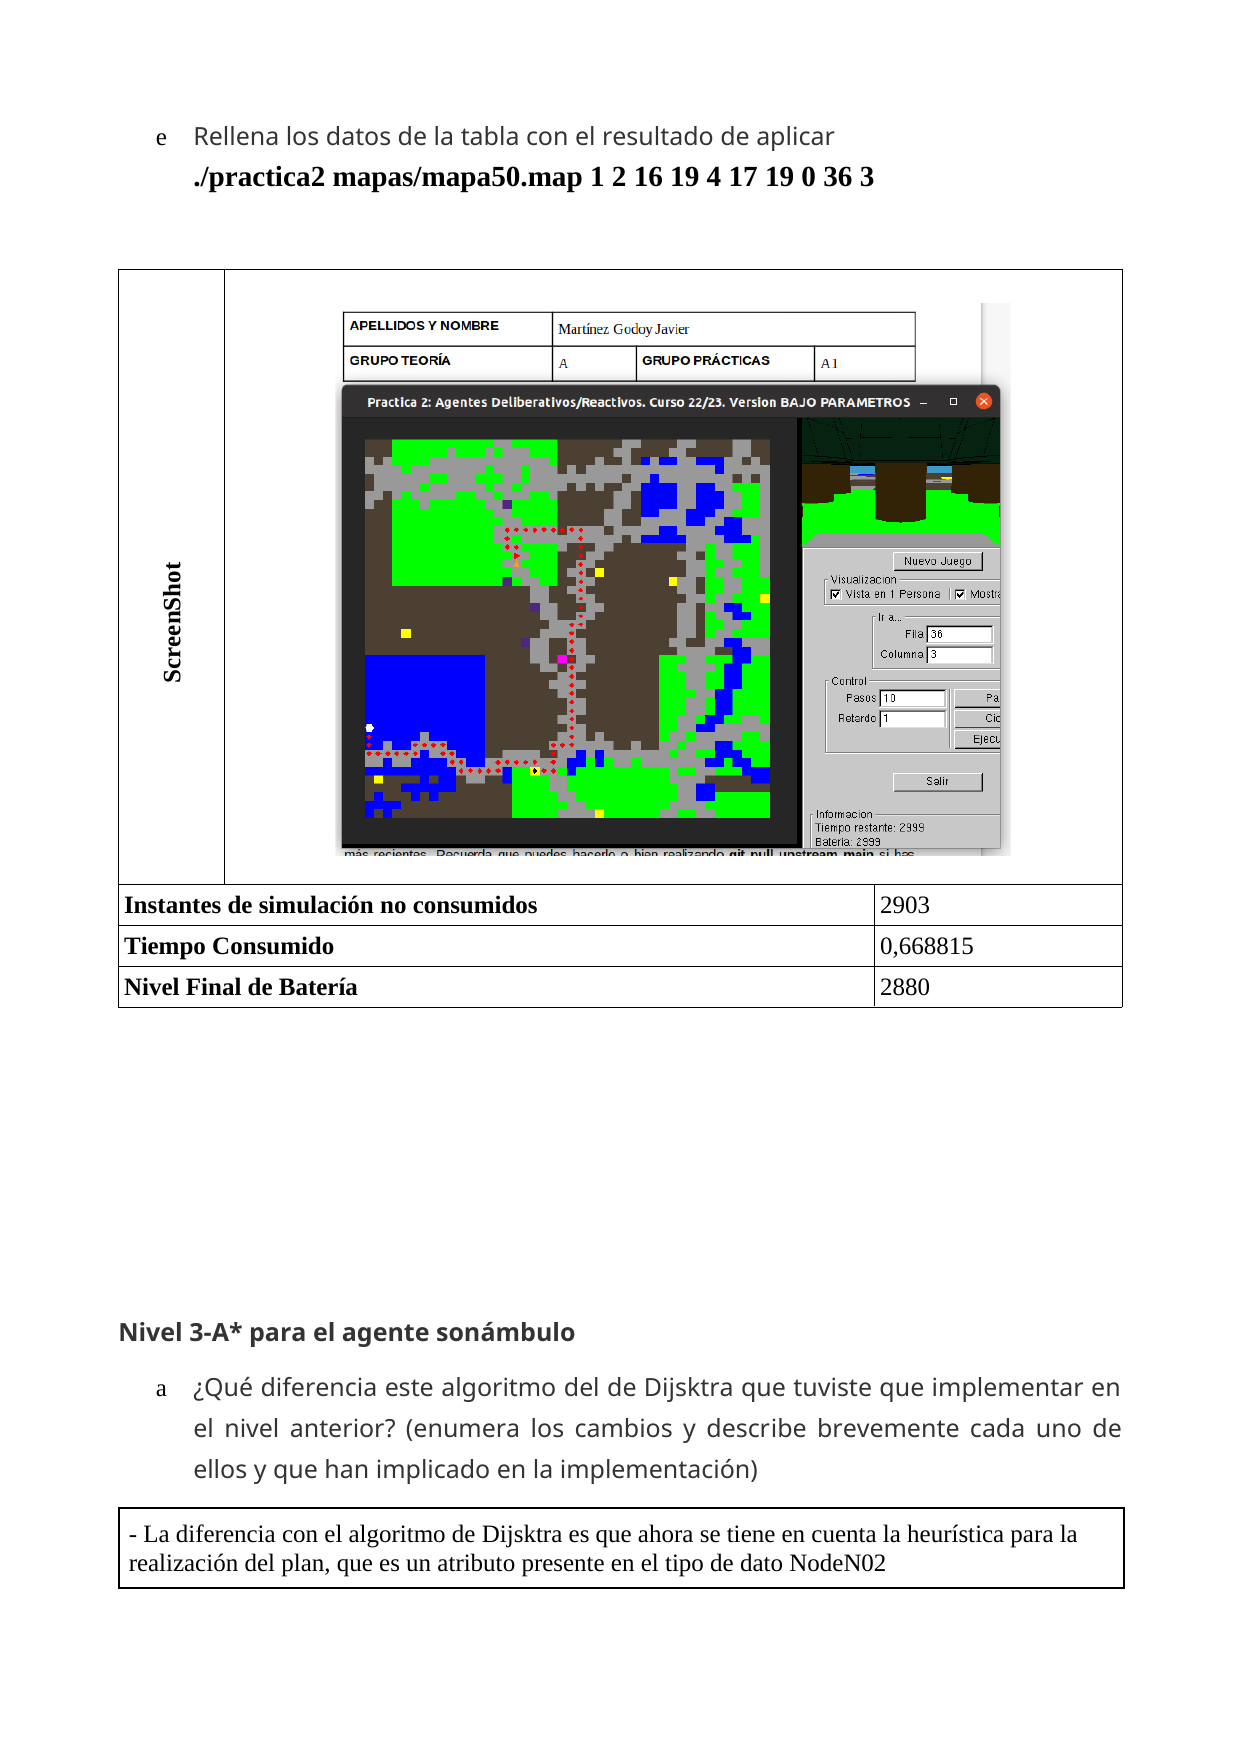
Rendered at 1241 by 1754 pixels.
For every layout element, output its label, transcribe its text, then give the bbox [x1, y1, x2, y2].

list Rellena los datos de la tabla con el resultado de aplicar ./practica2 mapas/mapa50.map 1 2 16 19 4 17 19 0 36 3 [156, 118, 1122, 192]
table_cell Instantes de simulación no consumidos [119, 885, 874, 925]
table_cell 0,668815 [875, 926, 1122, 966]
table_cell Nivel Final de Batería [119, 967, 874, 1006]
text Nivel 3-A* para el agente sonámbulo [118, 1314, 1122, 1348]
table_cell 2903 [875, 885, 1122, 925]
table_cell Tiempo Consumido [119, 926, 874, 966]
table_header - La diferencia con el algoritmo de Dijsktra es que ahora se tiene en cuenta la heurística para la realización del plan, que es un atributo presente en el tipo de dato NodeN02 [120, 1509, 1123, 1587]
table_header ScreenShot [119, 270, 224, 884]
list ¿Qué diferencia este algoritmo del de Dijsktra que tuviste que implementar en el nivel anterior? (enumera los cambios y describe brevemente cada uno de ellos y que han implicado en la implementación) [156, 1370, 1122, 1486]
table_header [225, 270, 1122, 884]
picture [335, 303, 1011, 856]
table_cell 2880 [875, 967, 1122, 1006]
